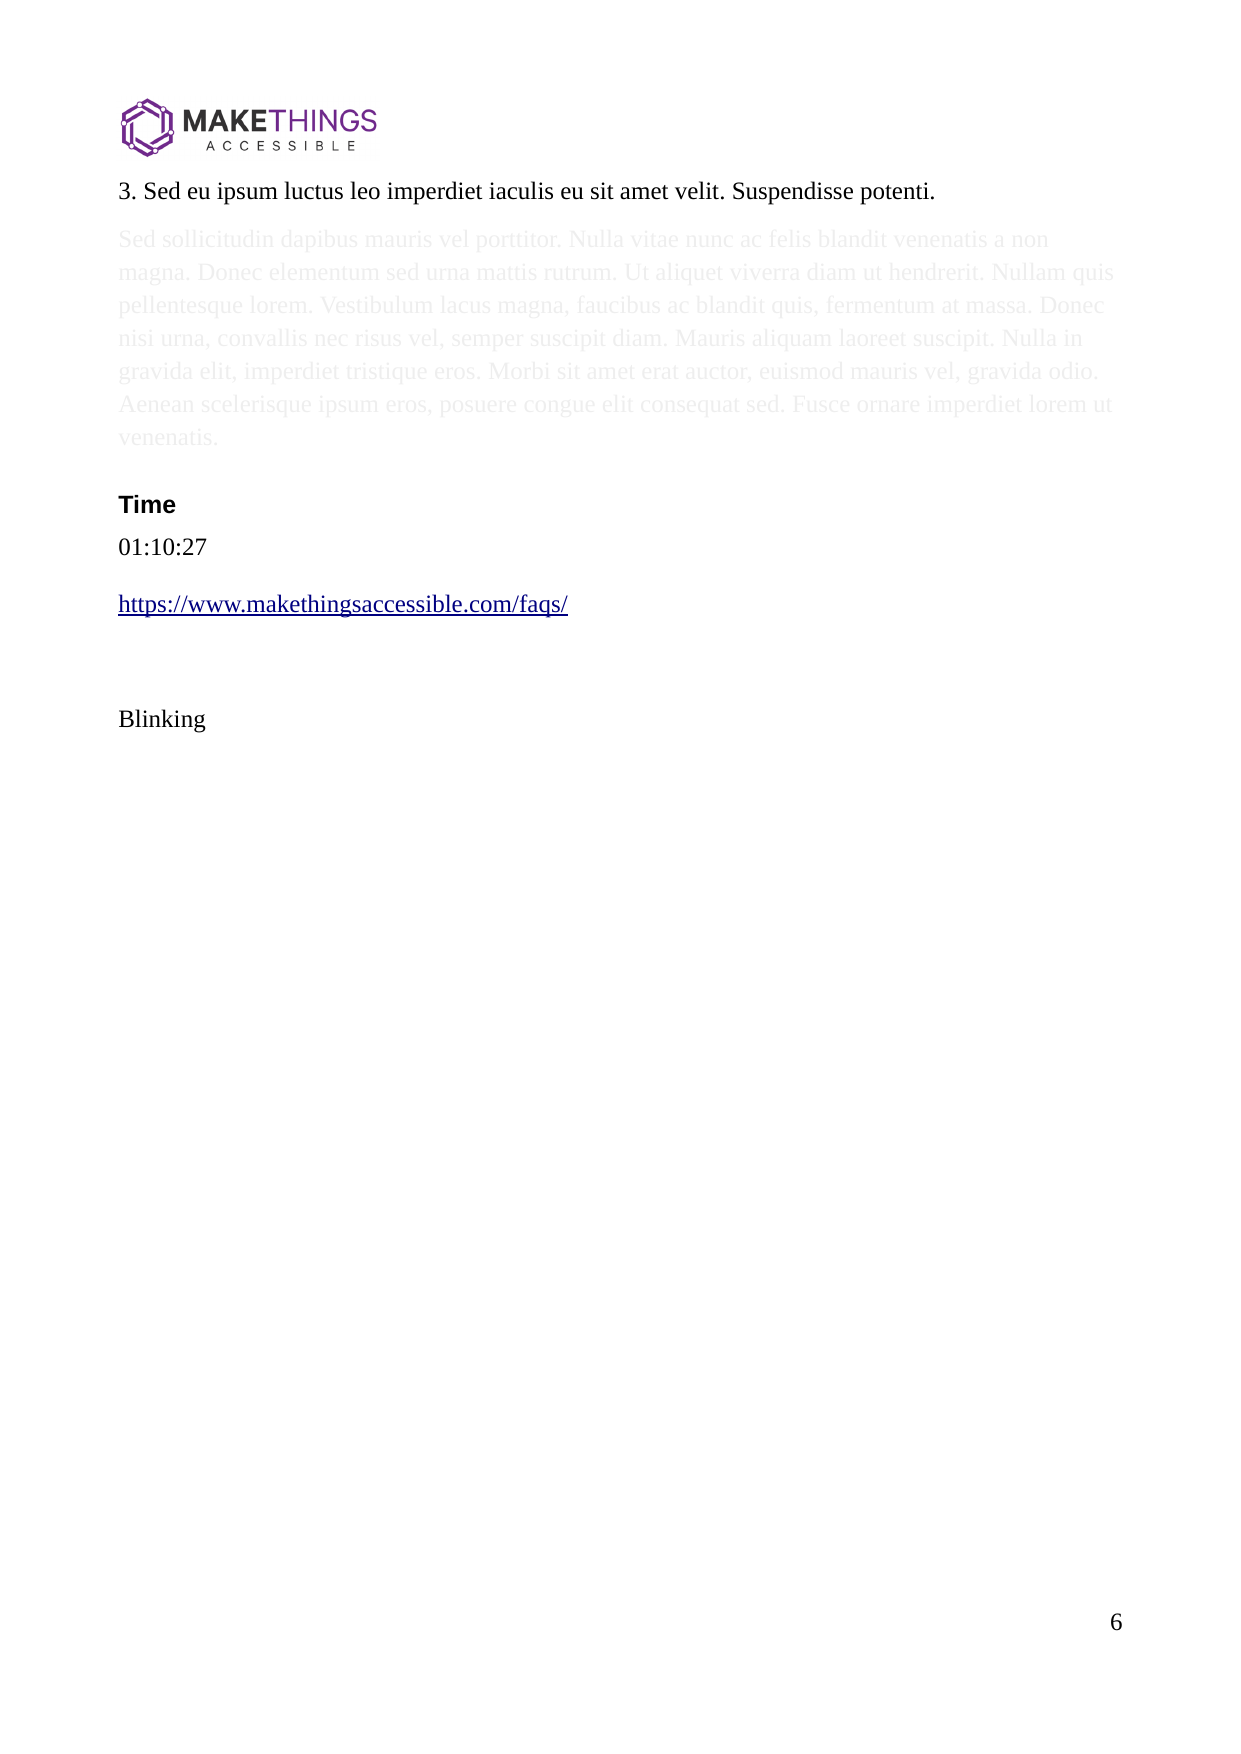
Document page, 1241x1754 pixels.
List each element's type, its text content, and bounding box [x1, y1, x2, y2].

text https://www.makethingsaccessible.com/faqs/ [118, 589, 1122, 618]
text 3. Sed eu ipsum luctus leo imperdiet iaculis eu sit amet velit. Suspendisse potenti. [118, 176, 1122, 205]
text Sed sollicitudin dapibus mauris vel porttitor. Nulla vitae nunc ac felis blandit venenatis a non magna. Donec elementum sed urna mattis rutrum. Ut aliquet viverra diam ut hendrerit. Nullam quis pellentesque lorem. Vestibulum lacus magna, faucibus ac blandit quis, fermentum at massa. Donec nisi urna, convallis nec risus vel, semper suscipit diam. Mauris aliquam laoreet suscipit. Nulla in gravida elit, imperdiet tristique eros. Morbi sit amet erat auctor, euismod mauris vel, gravida odio. Aenean scelerisque ipsum eros, posuere congue elit consequat sed. Fusce ornare imperdiet lorem ut venenatis. [118, 224, 1122, 451]
picture [116, 96, 380, 161]
text Blinking [118, 704, 1122, 733]
text 01:10:27 [118, 532, 1122, 561]
subtitle Time [118, 491, 1122, 519]
